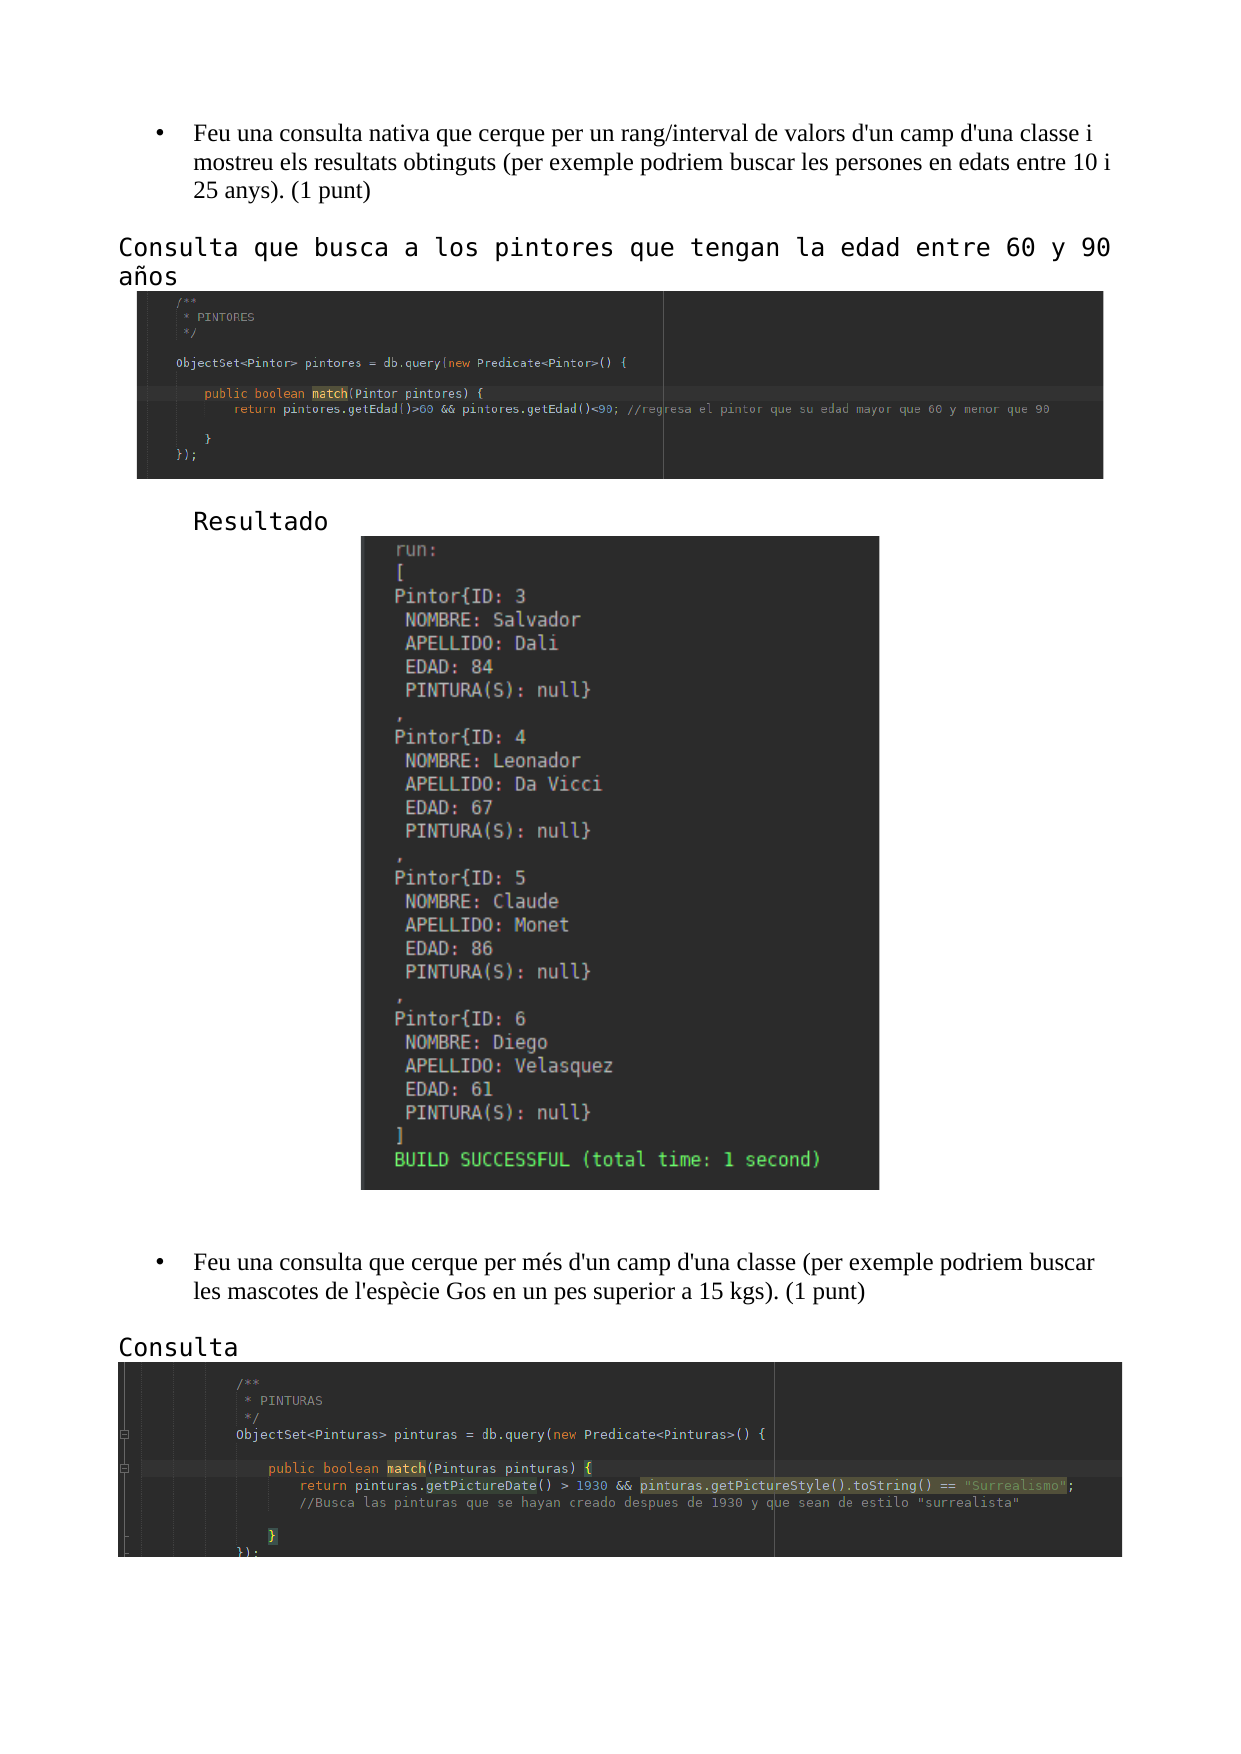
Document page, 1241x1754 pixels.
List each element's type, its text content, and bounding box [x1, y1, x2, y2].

list Feu una consulta que cerque per més d'un camp d'una classe (per exemple podriem buscar les mascotes de l'espècie Gos en un pes superior a 15 kgs). (1 punt)  [156, 1247, 1122, 1305]
picture [360, 536, 880, 1190]
list Feu una consulta nativa que cerque per un rang/interval de valors d'un camp d'una classe i mostreu els resultats obtinguts (per exemple podriem buscar les persones en edats entre 10 i 25 anys). (1 punt) [156, 118, 1122, 204]
picture [118, 1362, 1123, 1557]
text Consulta [118, 1333, 1122, 1362]
text Consulta que busca a los pintores que tengan la edad entre 60 y 90 años [118, 233, 1122, 291]
picture [136, 291, 1104, 479]
list Resultado [156, 507, 1122, 536]
